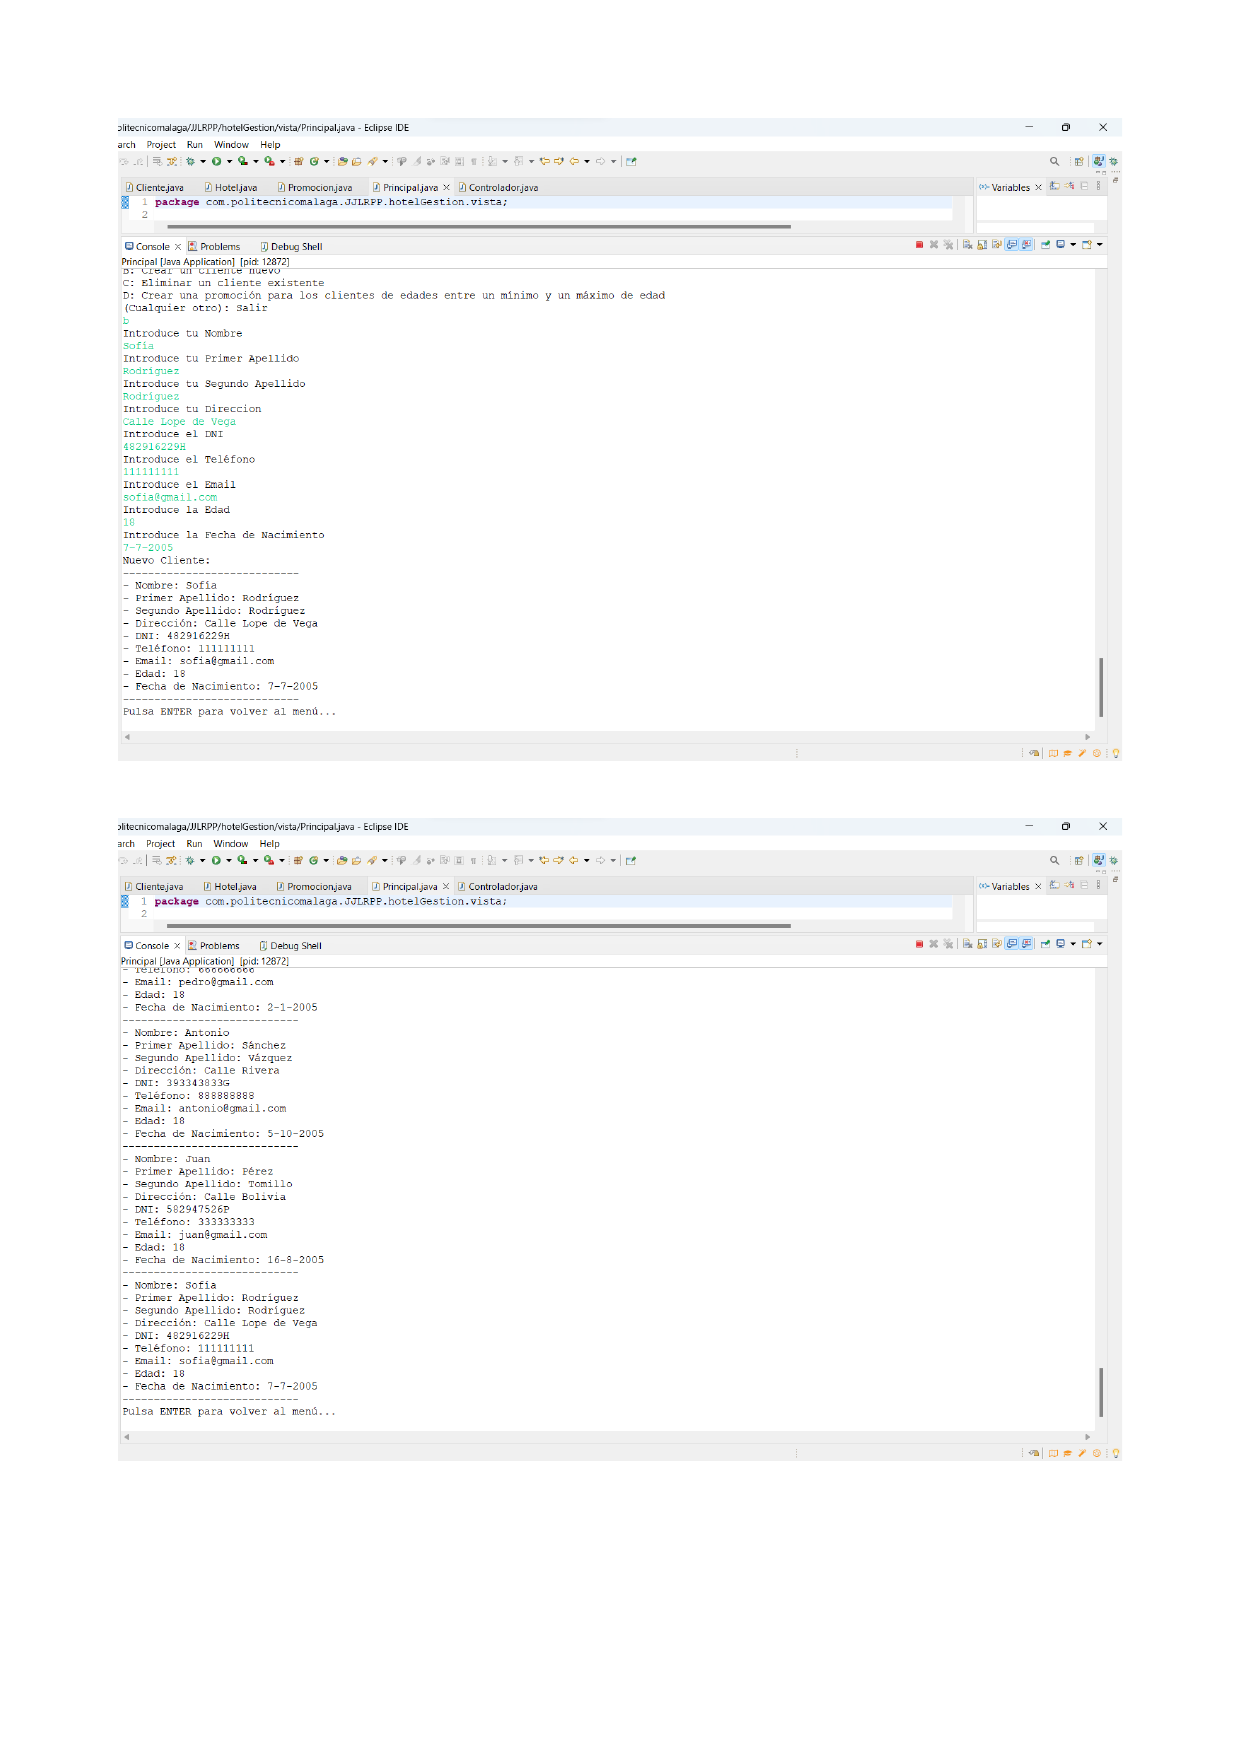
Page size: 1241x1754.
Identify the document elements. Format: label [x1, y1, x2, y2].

picture [118, 818, 1123, 1461]
picture [118, 118, 1123, 761]
